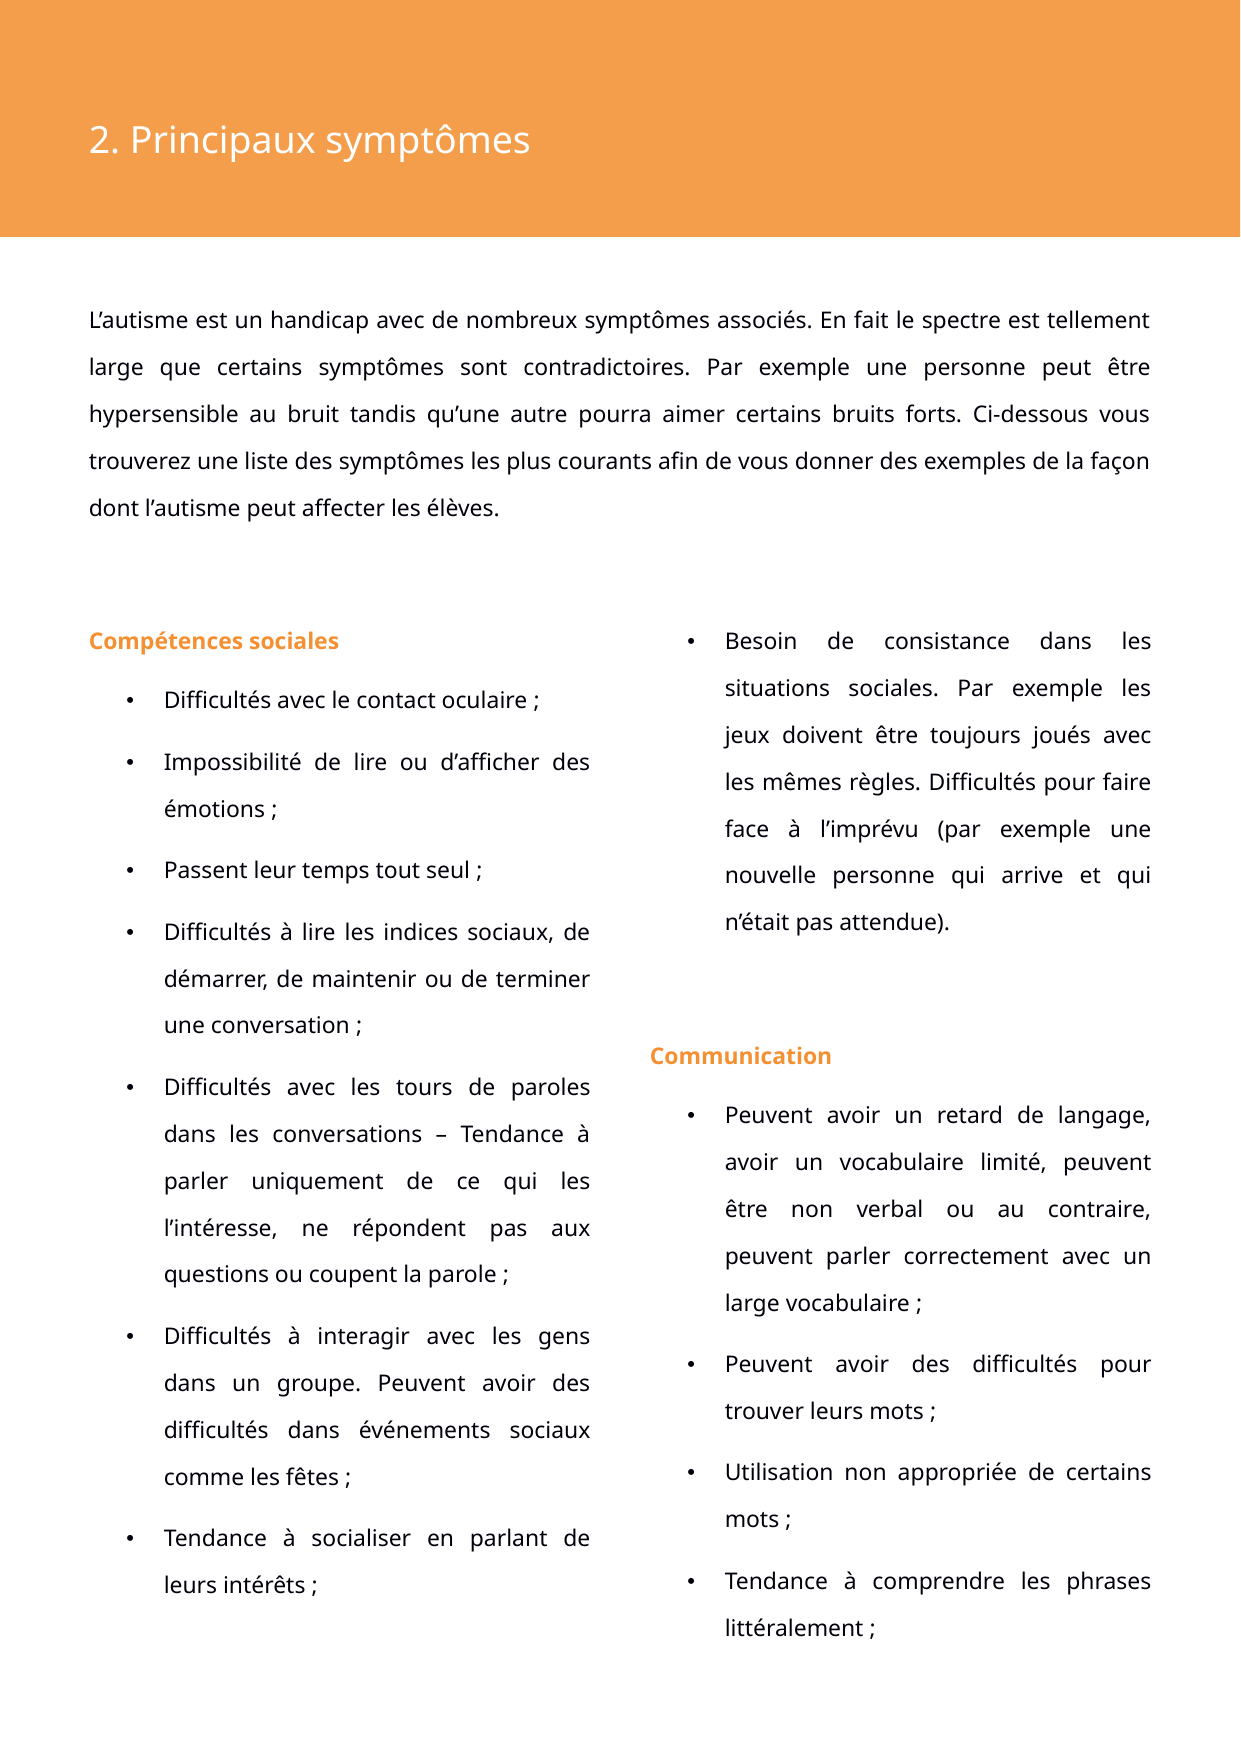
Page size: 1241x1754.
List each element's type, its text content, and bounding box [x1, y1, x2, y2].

list Tendance à socialiser en parlant de leurs intérêts ; [126, 1522, 591, 1600]
list Besoin de consistance dans les situations sociales. Par exemple les jeux doivent être toujours joués avec les mêmes règles. Difficultés pour faire face à l’imprévu (par exemple une nouvelle personne qui arrive et qui n’était pas attendue). [687, 625, 1152, 937]
list Difficultés à lire les indices sociaux, de démarrer, de maintenir ou de terminer une conversation ; [126, 916, 591, 1041]
text L’autisme est un handicap avec de nombreux symptômes associés. En fait le spectre est tellement large que certains symptômes sont contradictoires. Par exemple une personne peut être hypersensible au bruit tandis qu’une autre pourra aimer certains bruits forts. Ci-dessous vous trouverez une liste des symptômes les plus courants afin de vous donner des exemples de la façon dont l’autisme peut affecter les élèves. [88, 304, 1152, 523]
list Passent leur temps tout seul ; [126, 854, 591, 885]
subtitle 2. Principaux symptômes [88, 113, 1152, 164]
subtitle Compétences sociales [88, 625, 591, 656]
list Difficultés à interagir avec les gens dans un groupe. Peuvent avoir des difficultés dans événements sociaux comme les fêtes ; [126, 1320, 591, 1492]
list Difficultés avec le contact oculaire ; [126, 684, 591, 716]
subtitle Communication [649, 1039, 1152, 1071]
list Peuvent avoir des difficultés pour trouver leurs mots ; [687, 1348, 1152, 1426]
list Impossibilité de lire ou d’afficher des émotions ; [126, 746, 591, 824]
list Utilisation non appropriée de certains mots ; [687, 1456, 1152, 1534]
list Difficultés avec les tours de paroles dans les conversations – Tendance à parler uniquement de ce qui les l’intéresse, ne répondent pas aux questions ou coupent la parole ; [126, 1071, 591, 1289]
list Tendance à comprendre les phrases littéralement ; [687, 1564, 1152, 1643]
list Peuvent avoir un retard de langage, avoir un vocabulaire limité, peuvent être non verbal ou au contraire, peuvent parler correctement avec un large vocabulaire ; [687, 1099, 1152, 1318]
